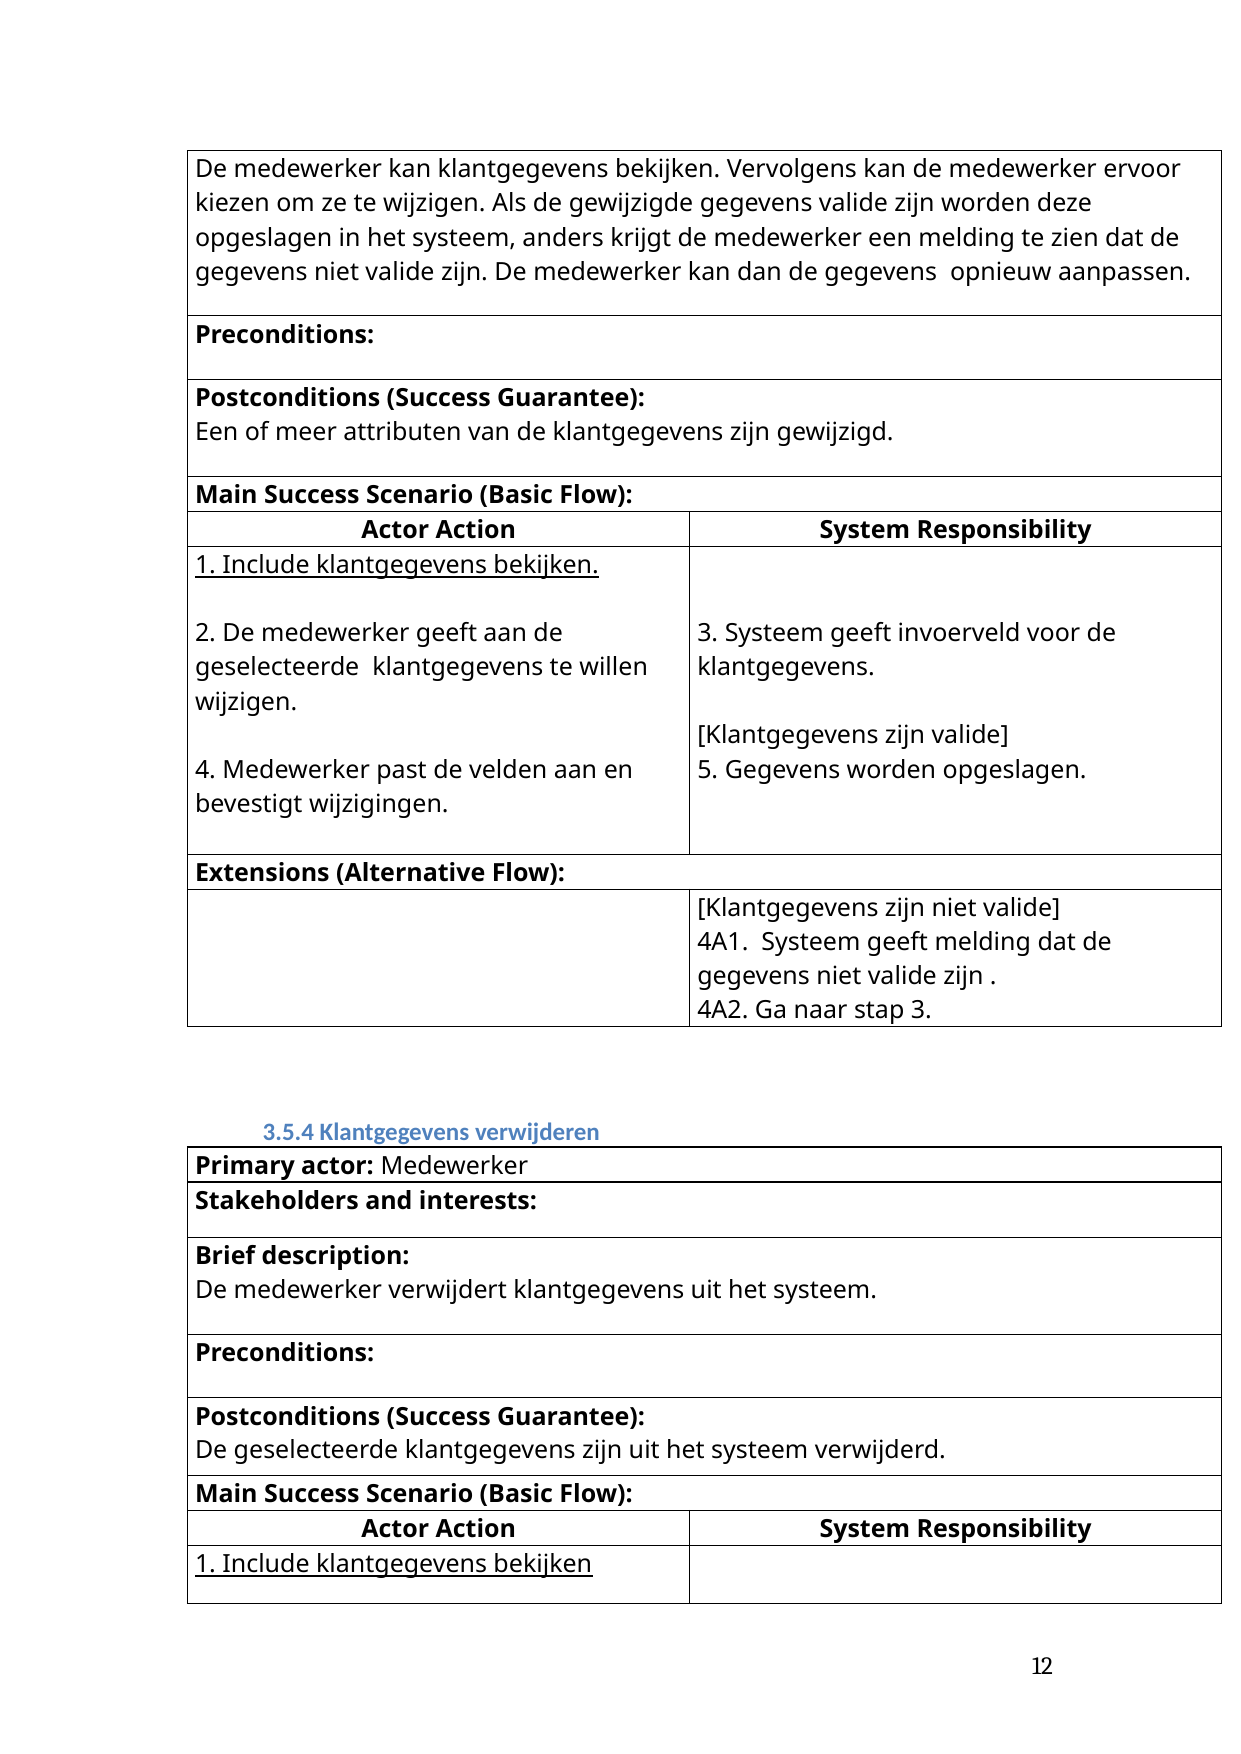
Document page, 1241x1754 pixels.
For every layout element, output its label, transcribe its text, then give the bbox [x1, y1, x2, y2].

table_cell Brief description: De medewerker verwijdert klantgegevens uit het systeem. [188, 1238, 1221, 1334]
table_cell System Responsibility [690, 1511, 1221, 1545]
table_cell Stakeholders and interests: [188, 1183, 1221, 1237]
table_cell Preconditions: [188, 316, 1221, 378]
subtitle 3.5.4 Klantgegevens verwijderen [262, 1116, 1053, 1146]
table_header Primary actor: Medewerker [188, 1148, 1221, 1181]
table_cell De medewerker kan klantgegevens bekijken. Vervolgens kan de medewerker ervoor kiezen om ze te wijzigen. Als de gewijzigde gegevens valide zijn worden deze opgeslagen in het systeem, anders krijgt de medewerker een melding te zien dat de gegevens niet valide zijn. De medewerker kan dan de gegevens opnieuw aanpassen. [188, 151, 1221, 315]
table_cell 1. Include klantgegevens bekijken. 2. De medewerker geeft aan de geselecteerde klantgegevens te willen wijzigen. 4. Medewerker past de velden aan en bevestigt wijzigingen. [188, 547, 689, 853]
table_cell [Klantgegevens zijn niet valide] 4A1. Systeem geeft melding dat de gegevens niet valide zijn . 4A2. Ga naar stap 3. [690, 890, 1221, 1026]
table_cell Actor Action [188, 512, 689, 546]
table_cell Preconditions: [188, 1335, 1221, 1397]
table_cell System Responsibility [690, 512, 1221, 546]
table_cell Main Success Scenario (Basic Flow): [188, 477, 1221, 511]
table_cell Extensions (Alternative Flow): [188, 855, 1221, 888]
table_cell [188, 890, 689, 1026]
table_cell 1. Include klantgegevens bekijken [188, 1546, 689, 1603]
table_cell Main Success Scenario (Basic Flow): [188, 1476, 1221, 1510]
table_cell Postconditions (Success Guarantee): De geselecteerde klantgegevens zijn uit het systeem verwijderd. [188, 1398, 1221, 1474]
table_cell Postconditions (Success Guarantee): Een of meer attributen van de klantgegevens zijn gewijzigd. [188, 380, 1221, 476]
table_cell Actor Action [188, 1511, 689, 1545]
table_cell [690, 1546, 1221, 1603]
table_cell 3. Systeem geeft invoerveld voor de klantgegevens. [Klantgegevens zijn valide] 5. Gegevens worden opgeslagen. [690, 547, 1221, 853]
